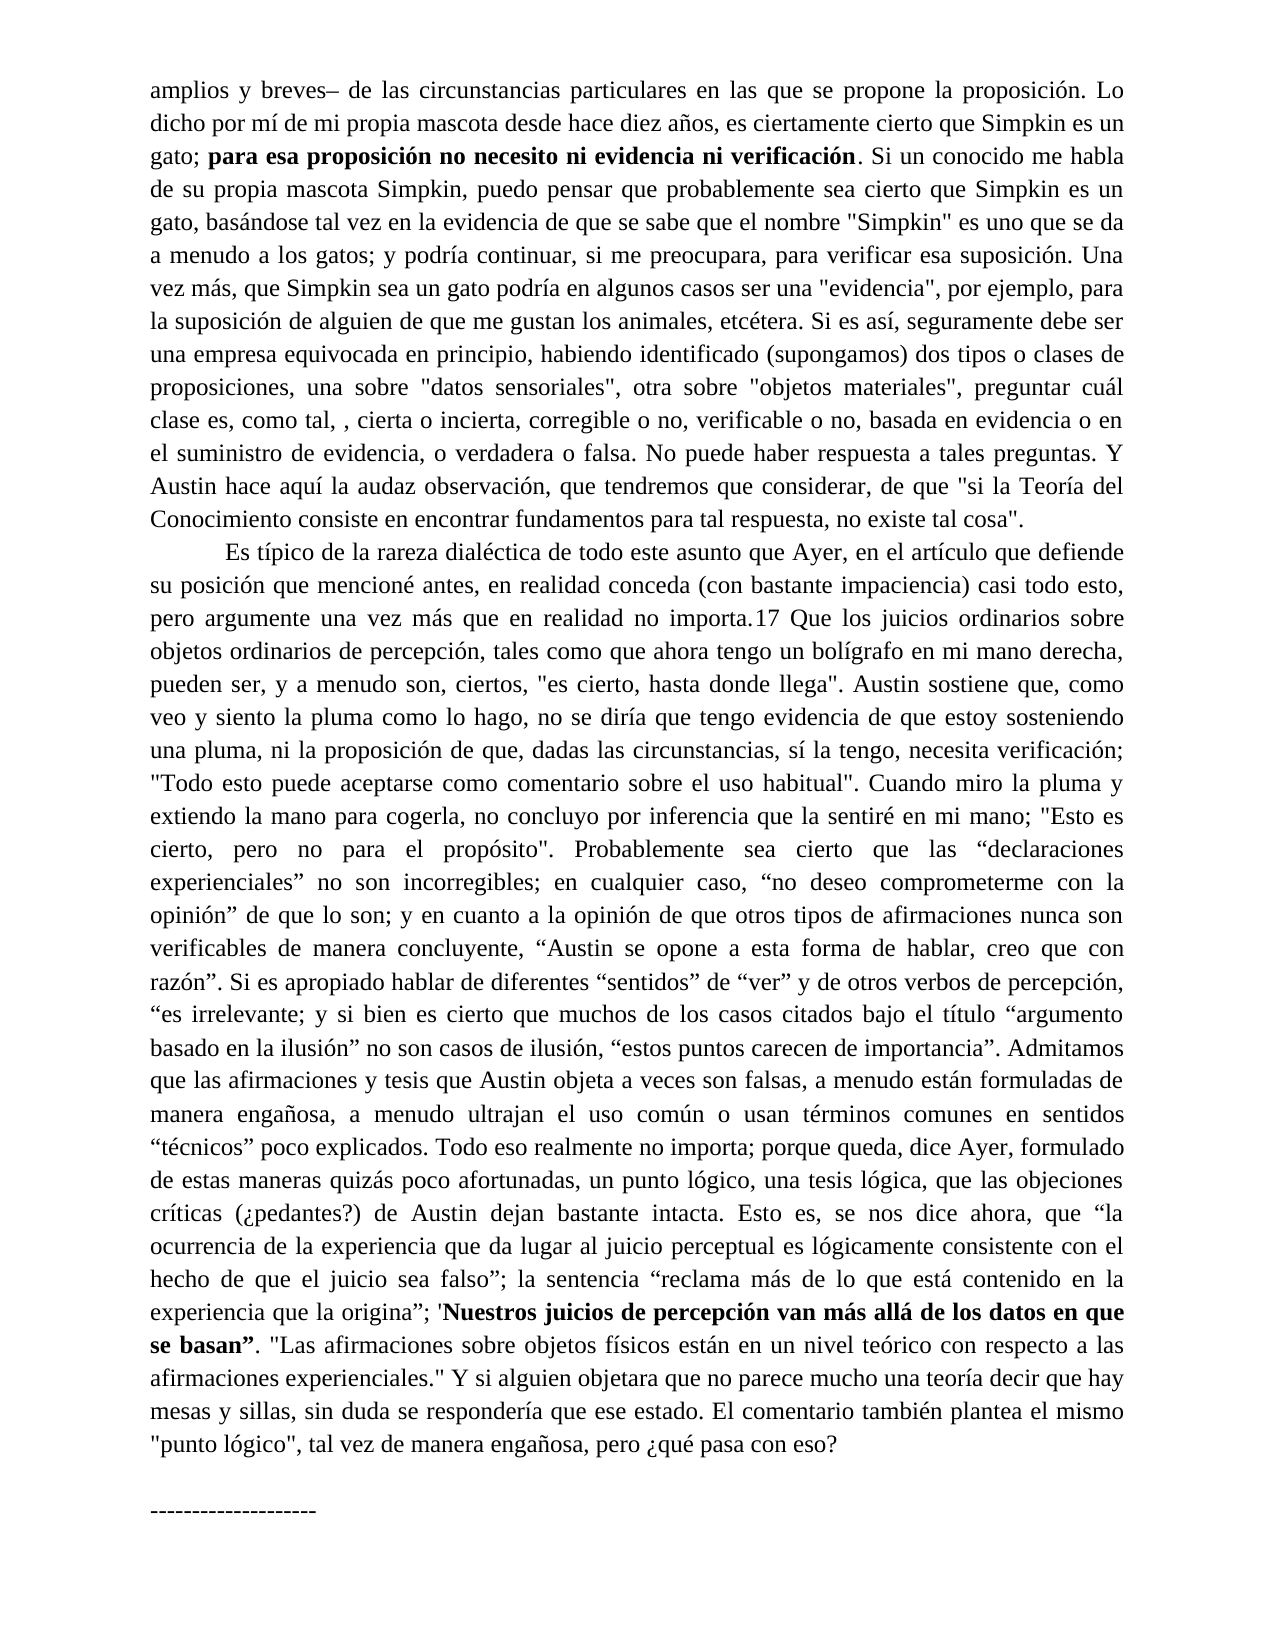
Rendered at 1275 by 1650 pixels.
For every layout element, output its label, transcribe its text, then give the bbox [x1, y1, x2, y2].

text amplios y breves– de las circunstancias particulares en las que se propone la proposición. Lo dicho por mí de mi propia mascota desde hace diez años, es ciertamente cierto que Simpkin es un gato; para esa proposición no necesito ni evidencia ni verificación. Si un conocido me habla de su propia mascota Simpkin, puedo pensar que probablemente sea cierto que Simpkin es un gato, basándose tal vez en la evidencia de que se sabe que el nombre "Simpkin" es uno que se da a menudo a los gatos; y podría continuar, si me preocupara, para verificar esa suposición. Una vez más, que Simpkin sea un gato podría en algunos casos ser una "evidencia", por ejemplo, para la suposición de alguien de que me gustan los animales, etcétera. Si es así, seguramente debe ser una empresa equivocada en principio, habiendo identificado (supongamos) dos tipos o clases de proposiciones, una sobre "datos sensoriales", otra sobre "objetos materiales", preguntar cuál clase es, como tal, , cierta o incierta, corregible o no, verificable o no, basada en evidencia o en el suministro de evidencia, o verdadera o falsa. No puede haber respuesta a tales preguntas. Y Austin hace aquí la audaz observación, que tendremos que considerar, de que "si la Teoría del Conocimiento consiste en encontrar fundamentos para tal respuesta, no existe tal cosa". [150, 75, 1125, 533]
text -------------------- [150, 1495, 1125, 1524]
text Es típico de la rareza dialéctica de todo este asunto que Ayer, en el artículo que defiende su posición que mencioné antes, en realidad conceda (con bastante impaciencia) casi todo esto, pero argumente una vez más que en realidad no importa.17 Que los juicios ordinarios sobre objetos ordinarios de percepción, tales como que ahora tengo un bolígrafo en mi mano derecha, pueden ser, y a menudo son, ciertos, "es cierto, hasta donde llega". Austin sostiene que, como veo y siento la pluma como lo hago, no se diría que tengo evidencia de que estoy sosteniendo una pluma, ni la proposición de que, dadas las circunstancias, sí la tengo, necesita verificación; "Todo esto puede aceptarse como comentario sobre el uso habitual". Cuando miro la pluma y extiendo la mano para cogerla, no concluyo por inferencia que la sentiré en mi mano; "Esto es cierto, pero no para el propósito". Probablemente sea cierto que las “declaraciones experienciales” no son incorregibles; en cualquier caso, “no deseo comprometerme con la opinión” de que lo son; y en cuanto a la opinión de que otros tipos de afirmaciones nunca son verificables de manera concluyente, “Austin se opone a esta forma de hablar, creo que con razón”. Si es apropiado hablar de diferentes “sentidos” de “ver” y de otros verbos de percepción, “es irrelevante; y si bien es cierto que muchos de los casos citados bajo el título “argumento basado en la ilusión” no son casos de ilusión, “estos puntos carecen de importancia”. Admitamos que las afirmaciones y tesis que Austin objeta a veces son falsas, a menudo están formuladas de manera engañosa, a menudo ultrajan el uso común o usan términos comunes en sentidos “técnicos” poco explicados. Todo eso realmente no importa; porque queda, dice Ayer, formulado de estas maneras quizás poco afortunadas, un punto lógico, una tesis lógica, que las objeciones críticas (¿pedantes?) de Austin dejan bastante intacta. Esto es, se nos dice ahora, que “la ocurrencia de la experiencia que da lugar al juicio perceptual es lógicamente consistente con el hecho de que el juicio sea falso”; la sentencia “reclama más de lo que está contenido en la experiencia que la origina”; 'Nuestros juicios de percepción van más allá de los datos en que se basan”. "Las afirmaciones sobre objetos físicos están en un nivel teórico con respecto a las afirmaciones experienciales." Y si alguien objetara que no parece mucho una teoría decir que hay mesas y sillas, sin duda se respondería que ese estado. El comentario también plantea el mismo "punto lógico", tal vez de manera engañosa, pero ¿qué pasa con eso? [150, 537, 1125, 1458]
